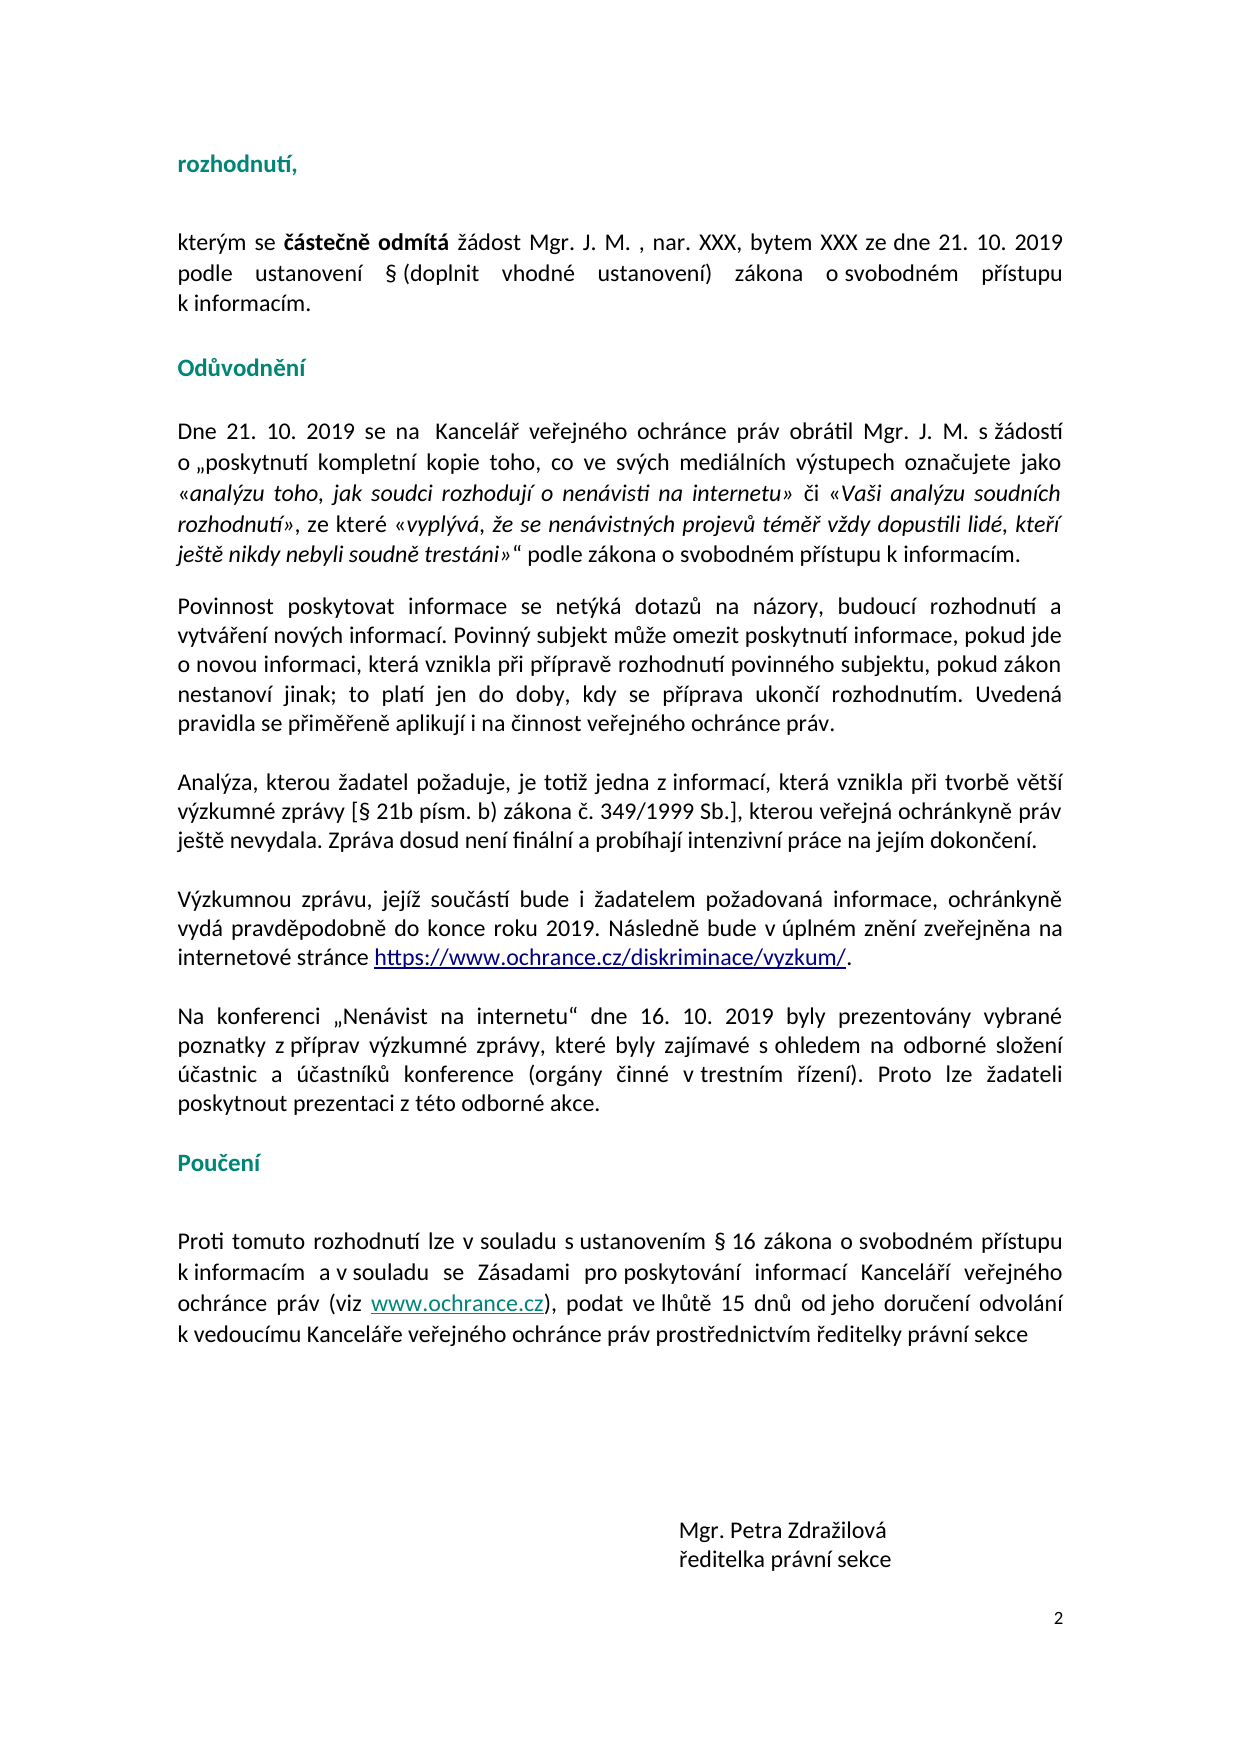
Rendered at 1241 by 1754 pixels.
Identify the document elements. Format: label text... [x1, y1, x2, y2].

subtitle rozhodnutí, [177, 148, 1063, 178]
text Povinnost poskytovat informace se netýká dotazů na názory, budoucí rozhodnutí a vytváření nových informací. Povinný subjekt může omezit poskytnutí informace, pokud jde o novou informaci, která vznikla při přípravě rozhodnutí povinného subjektu, pokud zákon nestanoví jinak; to platí jen do doby, kdy se příprava ukončí rozhodnutím. Uvedená pravidla se přiměřeně aplikují i na činnost veřejného ochránce práv. [177, 591, 1063, 737]
text ředitelka právní sekce [502, 1544, 1063, 1573]
text Na konferenci „Nenávist na internetu“ dne 16. 10. 2019 byly prezentovány vybrané poznatky z příprav výzkumné zprávy, které byly zajímavé s ohledem na odborné složení účastnic a účastníků konference (orgány činné v trestním řízení). Proto lze žadateli poskytnout prezentaci z této odborné akce. [177, 1001, 1063, 1118]
subtitle Poučení [177, 1147, 1063, 1178]
text Odůvodnění [177, 353, 1063, 383]
text Mgr. Petra Zdražilová [502, 1515, 1063, 1544]
text Dne 21. 10. 2019 se na Kancelář veřejného ochránce práv obrátil Mgr. J. M. s žádostí o „poskytnutí kompletní kopie toho, co ve svých mediálních výstupech označujete jako «analýzu toho, jak soudci rozhodují o nenávisti na internetu» či «Vaši analýzu soudních rozhodnutí», ze které «vyplývá, že se nenávistných projevů téměř vždy dopustili lidé, kteří ještě nikdy nebyli soudně trestáni»“ podle zákona o svobodném přístupu k informacím. [177, 416, 1063, 569]
text Výzkumnou zprávu, jejíž součástí bude i žadatelem požadovaná informace, ochránkyně vydá pravděpodobně do konce roku 2019. Následně bude v úplném znění zveřejněna na internetové stránce https://www.ochrance.cz/diskriminace/vyzkum/. [177, 884, 1063, 971]
text Proti tomuto rozhodnutí lze v souladu s ustanovením § 16 zákona o svobodném přístupu k informacím a v souladu se Zásadami pro poskytování informací Kanceláří veřejného ochránce práv (viz www.ochrance.cz), podat ve lhůtě 15 dnů od jeho doručení odvolání k vedoucímu Kanceláře veřejného ochránce práv prostřednictvím ředitelky právní sekce [177, 1226, 1063, 1348]
text Analýza, kterou žadatel požaduje, je totiž jedna z informací, která vznikla při tvorbě větší výzkumné zprávy [§ 21b písm. b) zákona č. 349/1999 Sb.], kterou veřejná ochránkyně práv ještě nevydala. Zpráva dosud není finální a probíhají intenzivní práce na jejím dokončení. [177, 767, 1063, 854]
text kterým se částečně odmítá žádost Mgr. J. M. , nar. XXX, bytem XXX ze dne 21. 10. 2019 podle ustanovení § (doplnit vhodné ustanovení) zákona o svobodném přístupu k informacím. [177, 227, 1063, 318]
